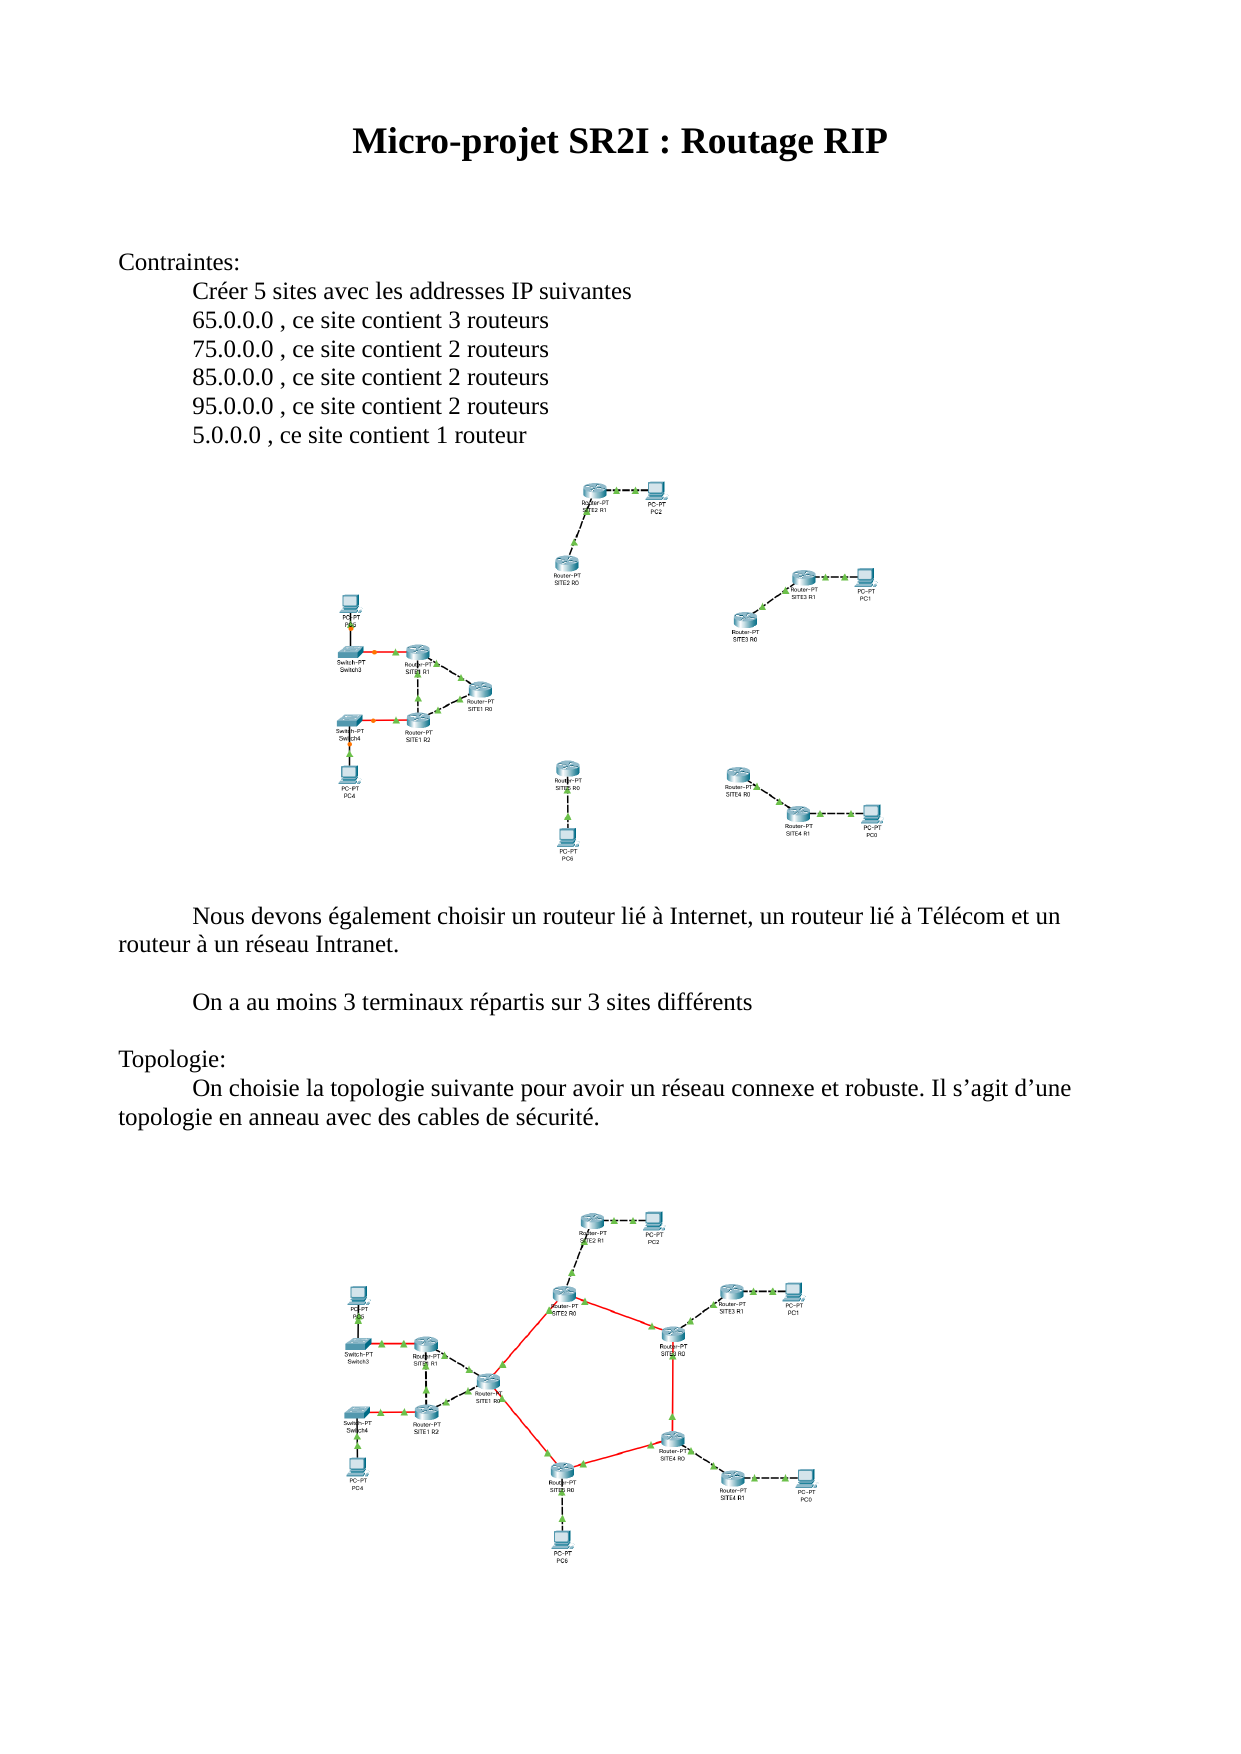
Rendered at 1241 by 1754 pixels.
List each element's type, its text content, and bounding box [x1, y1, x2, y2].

text Topologie: [118, 1044, 1122, 1073]
text 75.0.0.0 , ce site contient 2 routeurs [118, 334, 1122, 362]
text Créer 5 sites avec les addresses IP suivantes [118, 276, 1122, 305]
text 95.0.0.0 , ce site contient 2 routeurs [118, 391, 1122, 420]
text On choisie la topologie suivante pour avoir un réseau connexe et robuste. Il s’agit d’une topologie en anneau avec des cables de sécurité. [118, 1073, 1122, 1131]
text Nous devons également choisir un routeur lié à Internet, un routeur lié à Télécom et un routeur à un réseau Intranet. [118, 901, 1122, 958]
text 5.0.0.0 , ce site contient 1 routeur [118, 420, 1122, 449]
text 65.0.0.0 , ce site contient 3 routeurs [118, 305, 1122, 334]
picture [270, 468, 930, 872]
text Micro-projet SR2I : Routage RIP [118, 118, 1122, 161]
text On a au moins 3 terminaux répartis sur 3 sites différents [118, 987, 1122, 1016]
picture [316, 1190, 894, 1580]
text Contraintes: [118, 247, 1122, 276]
text 85.0.0.0 , ce site contient 2 routeurs [118, 362, 1122, 391]
